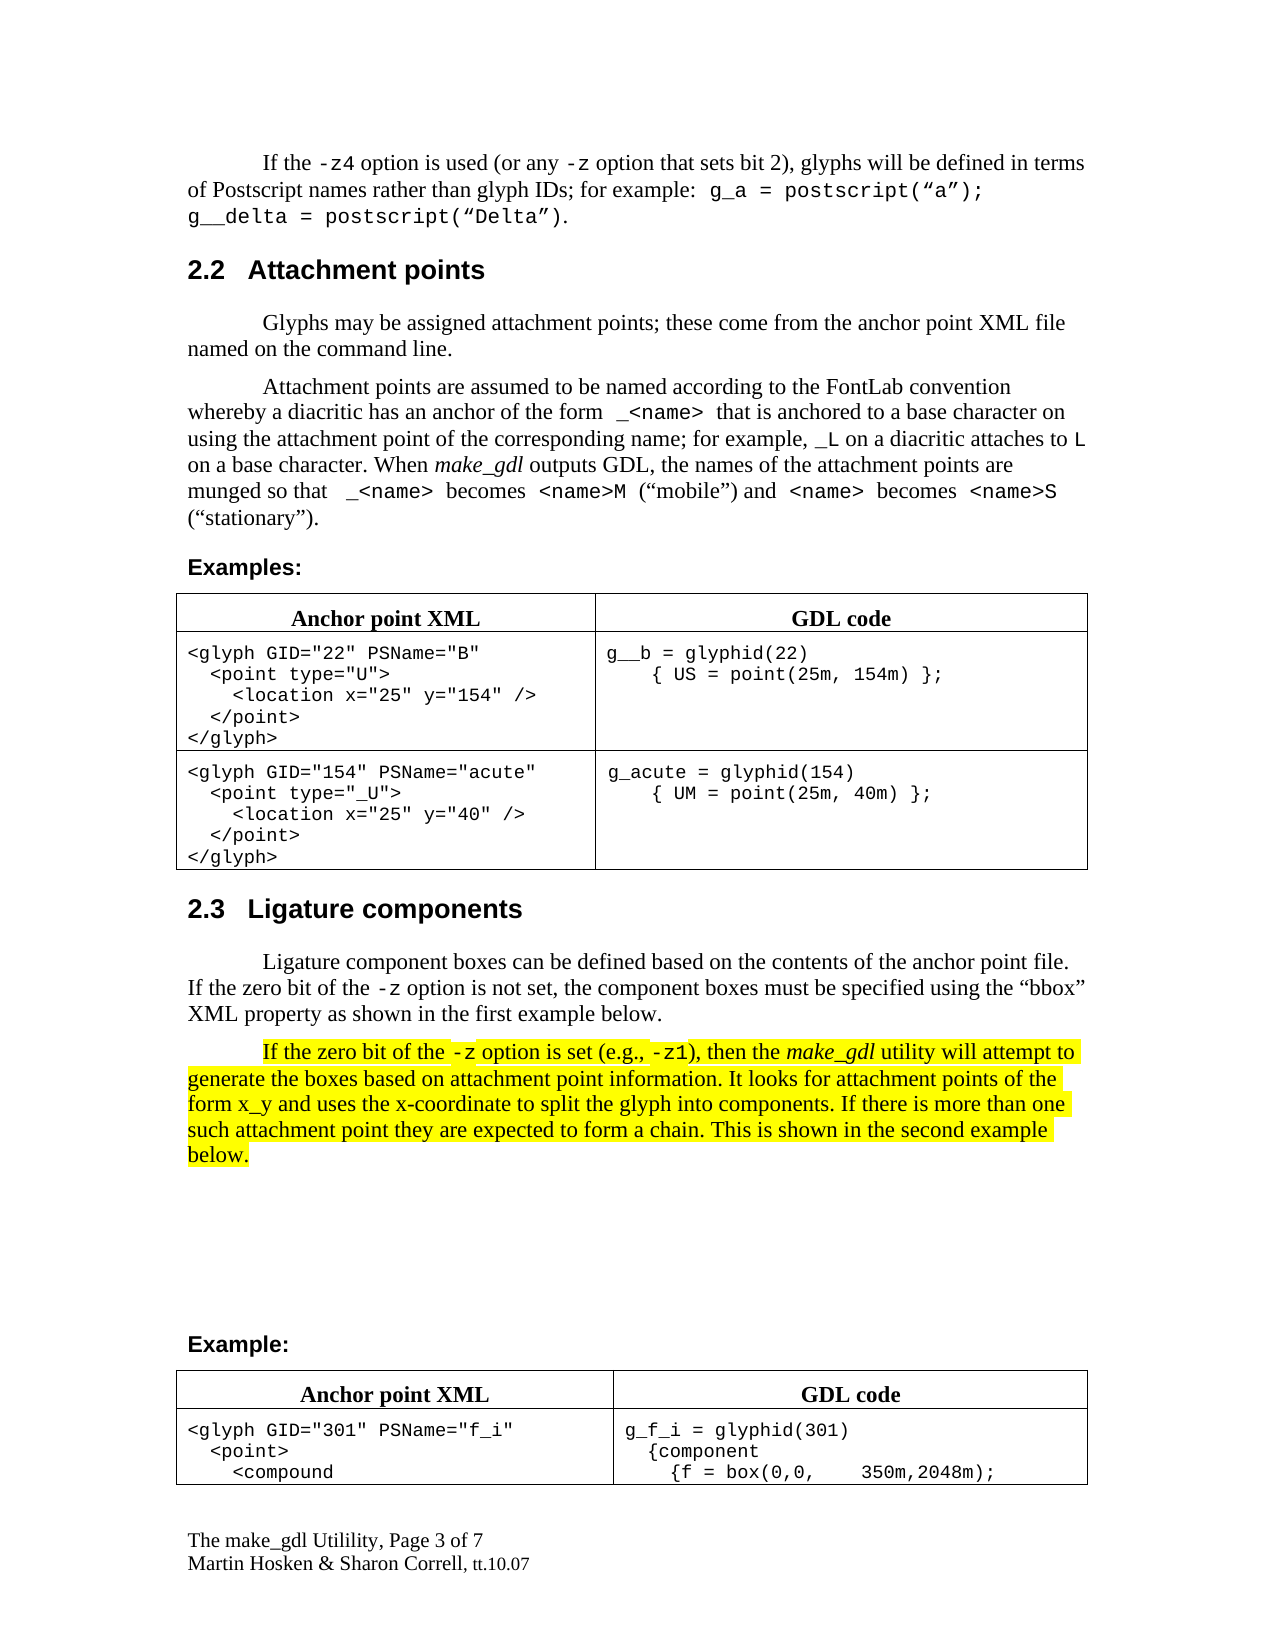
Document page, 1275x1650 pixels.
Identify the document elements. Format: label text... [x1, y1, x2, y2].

table_cell g__b = glyphid(22) { US = point(25m, 154m) }; [596, 632, 1087, 750]
text If the zero bit of the -z option is set (e.g., -z1), then the make_gdl utility will attempt to generate the boxes based on attachment point information. It looks for attachment points of the form x_y and uses the x-coordinate to split the glyph into components. If there is more than one such attachment point they are expected to form a chain. This is shown in the second example below. [187, 1039, 1087, 1167]
table_cell <glyph GID="22" PSName="B" <point type="U"> <location x="25" y="154" /> </point> </glyph> [177, 632, 595, 750]
text Ligature component boxes can be defined based on the contents of the anchor point file. If the zero bit of the -z option is not set, the component boxes must be specified using the “bbox” XML property as shown in the first example below. [187, 949, 1087, 1027]
subtitle Ligature components [187, 894, 1087, 924]
table_header GDL code [596, 594, 1087, 631]
table_cell g_f_i = glyphid(301) {component {f = box(0,0, 350m,2048m); [614, 1409, 1087, 1484]
table_cell g_acute = glyphid(154) { UM = point(25m, 40m) }; [596, 751, 1087, 869]
table_header Anchor point XML [177, 1371, 613, 1408]
subtitle Attachment points [187, 255, 1087, 285]
text Examples: [187, 555, 1087, 581]
text Example: [187, 1332, 1087, 1357]
text Glyphs may be assigned attachment points; these come from the anchor point XML file named on the command line. [187, 310, 1087, 361]
table_header Anchor point XML [177, 594, 595, 631]
text Attachment points are assumed to be named according to the FontLab convention whereby a diacritic has an anchor of the form _<name> that is anchored to a base character on using the attachment point of the corresponding name; for example, _L on a diacritic attaches to L on a base character. When make_gdl outputs GDL, the names of the attachment points are munged so that _<name> becomes <name>M (“mobile”) and <name> becomes <name>S (“stationary”). [187, 374, 1087, 530]
text If the -z4 option is used (or any -z option that sets bit 2), glyphs will be defined in terms of Postscript names rather than glyph IDs; for example: g_a = postscript(“a”); g__delta = postscript(“Delta”). [187, 150, 1087, 230]
table_cell <glyph GID="154" PSName="acute" <point type="_U"> <location x="25" y="40" /> </point> </glyph> [177, 751, 595, 869]
table_header GDL code [614, 1371, 1087, 1408]
table_cell <glyph GID="301" PSName="f_i" <point> <compound [177, 1409, 613, 1484]
